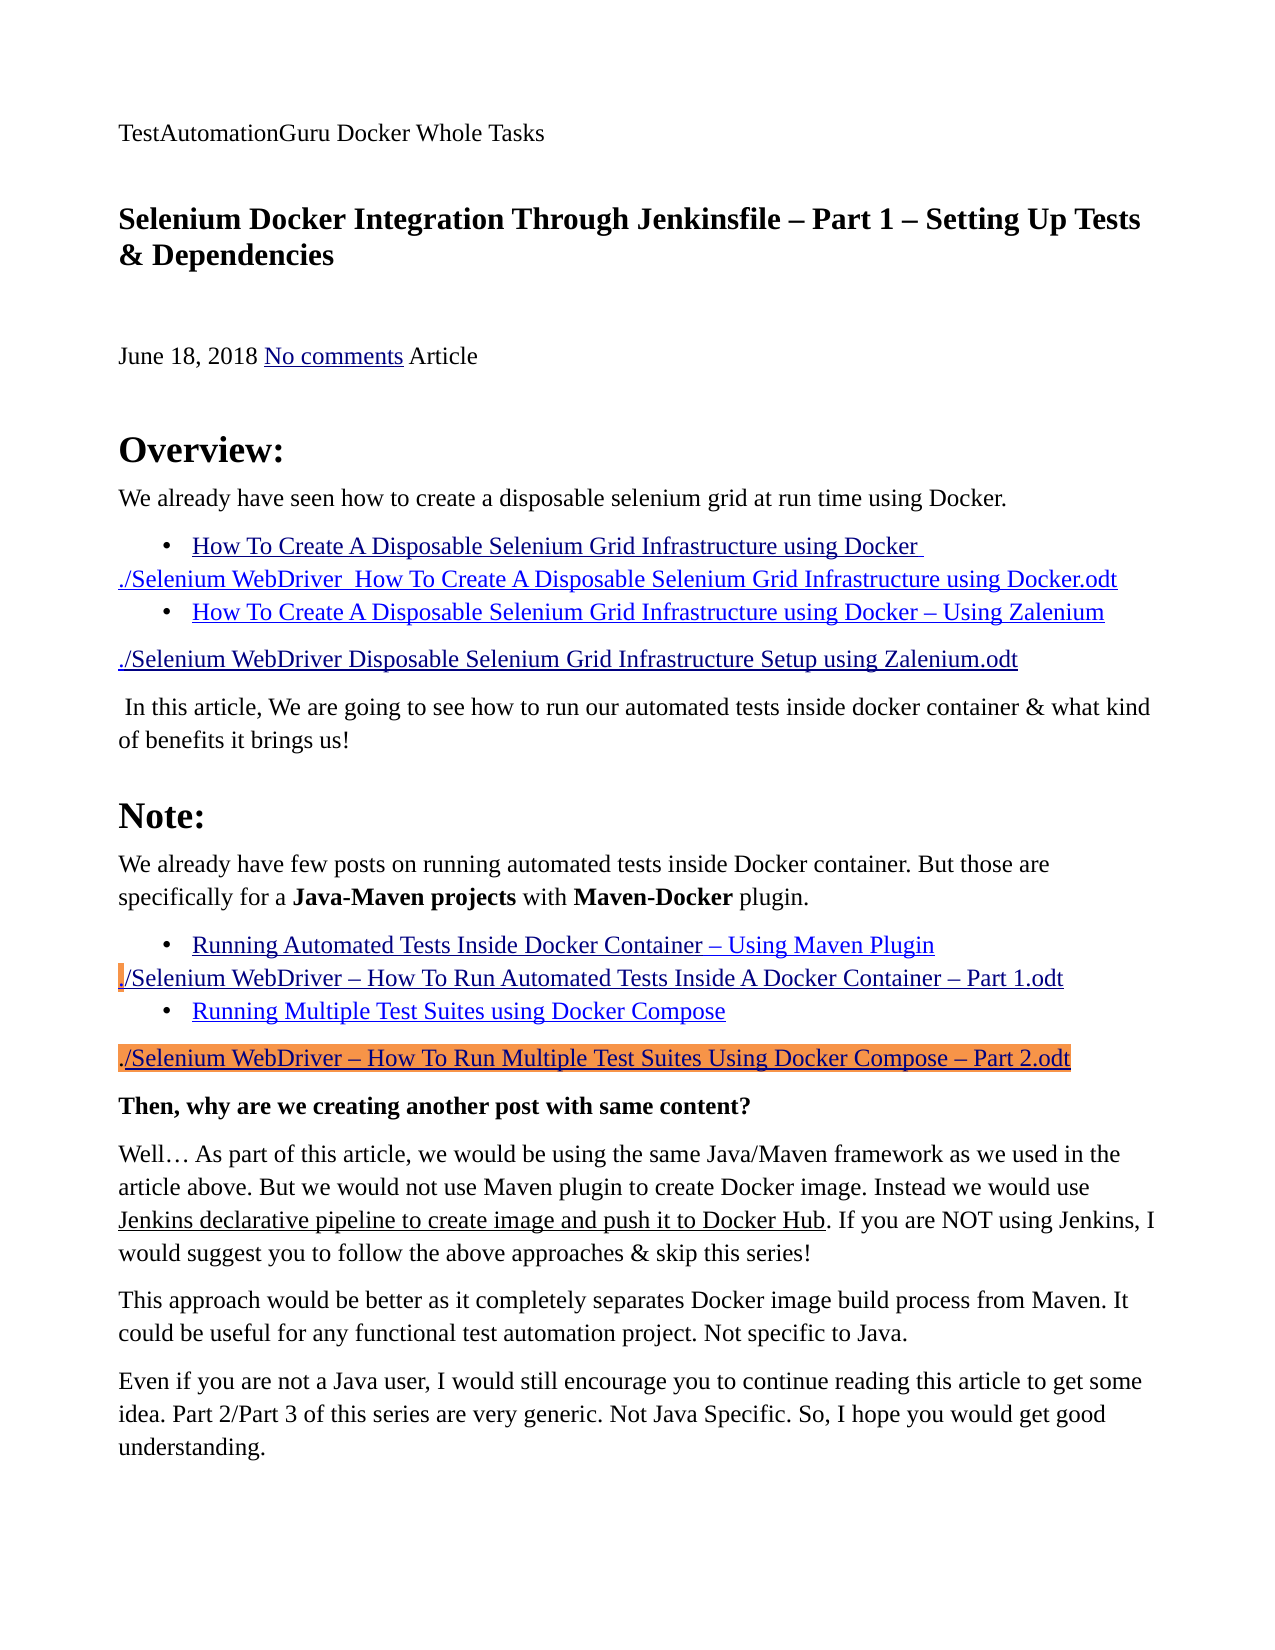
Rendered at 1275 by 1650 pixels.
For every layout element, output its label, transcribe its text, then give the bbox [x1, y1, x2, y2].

text June 18, 2018 No comments Article [118, 341, 1157, 369]
text ./Selenium WebDriver Disposable Selenium Grid Infrastructure Setup using Zalenium.odt [118, 644, 1157, 673]
list Running Multiple Test Suites using Docker Compose [162, 996, 1157, 1025]
text ./Selenium WebDriver – How To Run Multiple Test Suites Using Docker Compose – Part 2.odt [118, 1043, 1157, 1072]
text Then, why are we creating another post with same content? [118, 1091, 1157, 1120]
text Well… As part of this article, we would be using the same Java/Maven framework as we used in the article above. But we would not use Maven plugin to create Docker image. Instead we would use Jenkins declarative pipeline to create image and push it to Docker Hub. If you are NOT using Jenkins, I would suggest you to follow the above approaches & skip this series! [118, 1139, 1157, 1267]
list How To Create A Disposable Selenium Grid Infrastructure using Docker – Using Zalenium [162, 597, 1157, 626]
text This approach would be better as it completely separates Docker image build process from Maven. It could be useful for any functional test automation project. Not specific to Java. [118, 1285, 1157, 1347]
text TestAutomationGuru Docker Whole Tasks [118, 118, 1157, 147]
text ./Selenium WebDriver – How To Run Automated Tests Inside A Docker Container – Part 1.odt [118, 963, 1157, 992]
list Running Automated Tests Inside Docker Container – Using Maven Plugin [162, 930, 1157, 959]
subtitle Selenium Docker Integration Through Jenkinsfile – Part 1 – Setting Up Tests & Dependencies [118, 201, 1157, 272]
text We already have seen how to create a disposable selenium grid at run time using Docker. [118, 483, 1157, 512]
text We already have few posts on running automated tests inside Docker container. But those are specifically for a Java-Maven projects with Maven-Docker plugin. [118, 849, 1157, 911]
text In this article, We are going to see how to run our automated tests inside docker container & what kind of benefits it brings us! [118, 692, 1157, 754]
subtitle Overview: [118, 428, 1157, 471]
text ./Selenium WebDriver How To Create A Disposable Selenium Grid Infrastructure using Docker.odt [118, 564, 1157, 593]
subtitle Note: [118, 794, 1157, 837]
text Even if you are not a Java user, I would still encourage you to continue reading this article to get some idea. Part 2/Part 3 of this series are very generic. Not Java Specific. So, I hope you would get good understanding. [118, 1366, 1157, 1461]
list How To Create A Disposable Selenium Grid Infrastructure using Docker [162, 531, 1157, 560]
